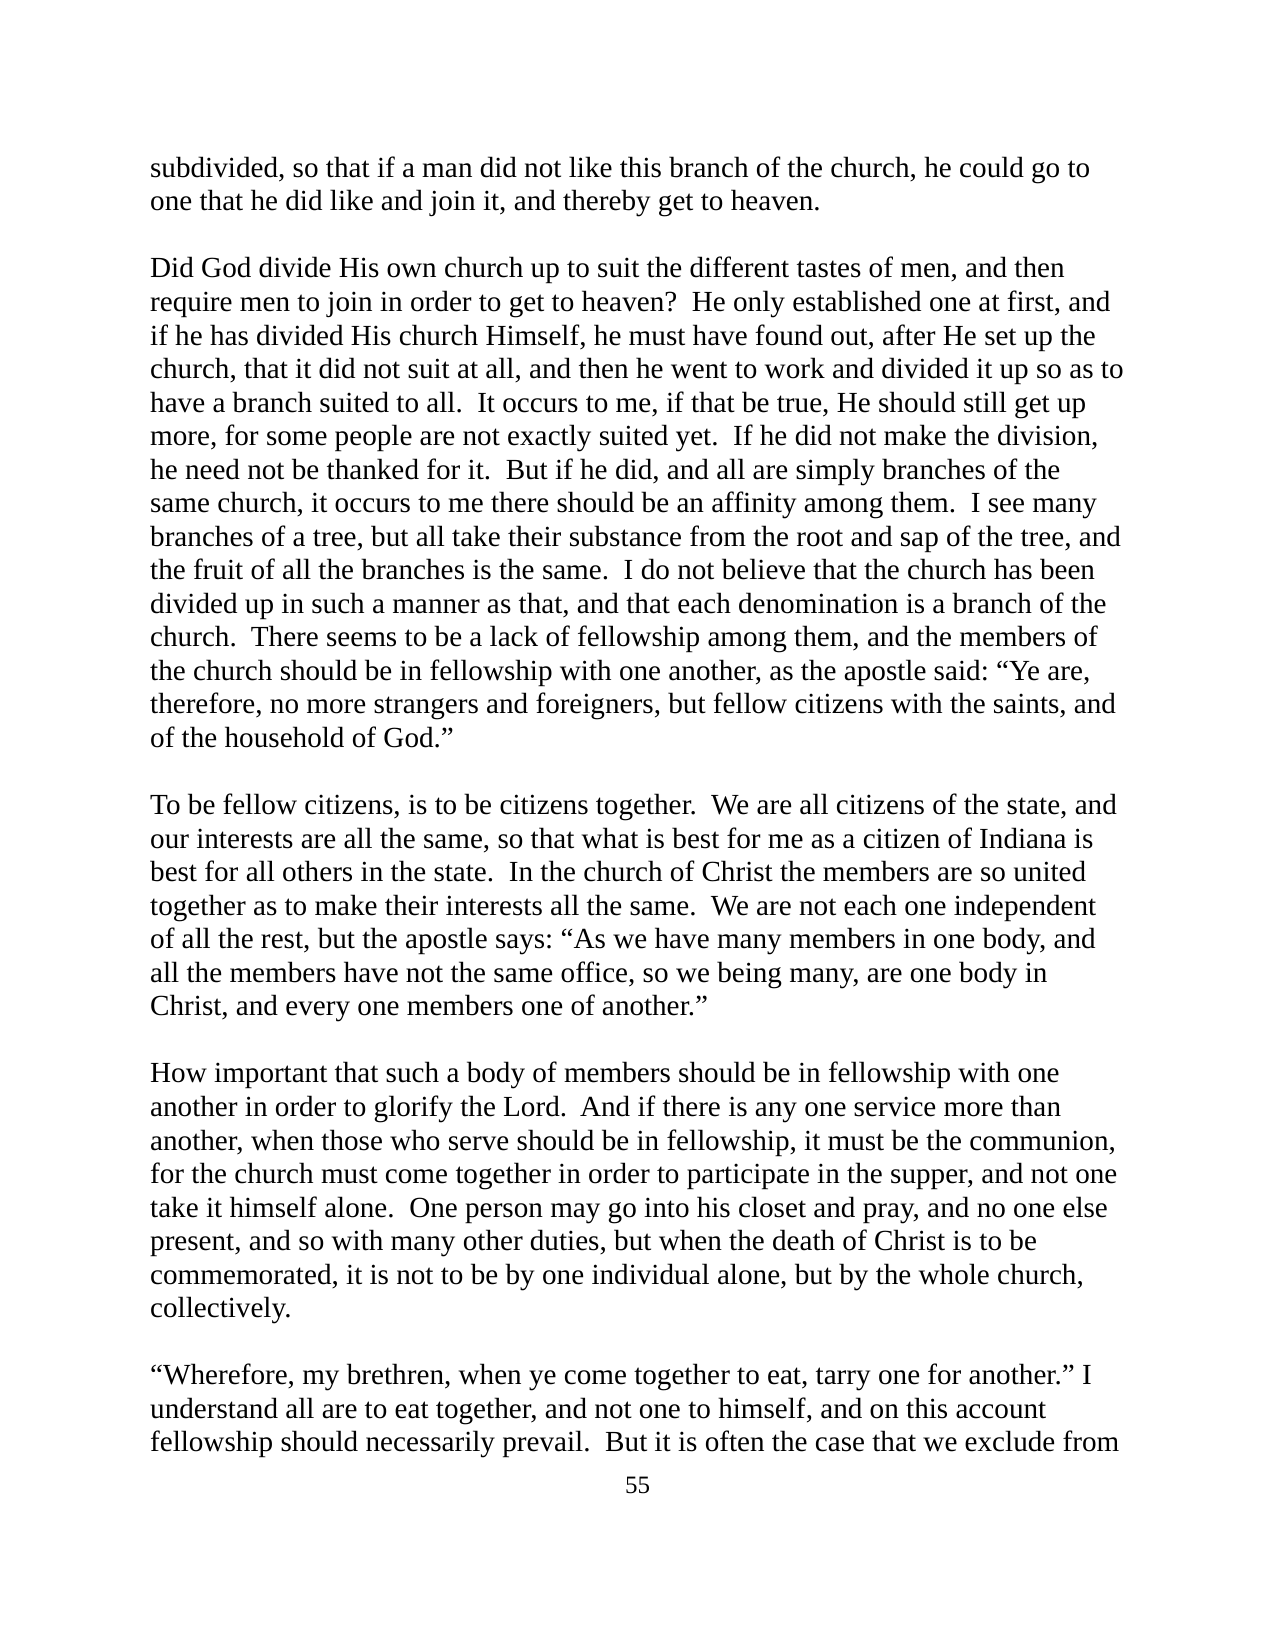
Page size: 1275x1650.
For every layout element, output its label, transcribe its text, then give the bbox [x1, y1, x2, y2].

text “Wherefore, my brethren, when ye come together to eat, tarry one for another.” I understand all are to eat together, and not one to himself, and on this account fellowship should necessarily prevail. But it is often the case that we exclude from [150, 1357, 1125, 1458]
text subdivided, so that if a man did not like this branch of the church, he could go to one that he did like and join it, and thereby get to heaven. [150, 150, 1125, 217]
text To be fellow citizens, is to be citizens together. We are all citizens of the state, and our interests are all the same, so that what is best for me as a citizen of Indiana is best for all others in the state. In the church of Christ the members are so united together as to make their interests all the same. We are not each one independent of all the rest, but the apostle says: “As we have many members in one body, and all the members have not the same office, so we being many, are one body in Christ, and every one members one of another.” [150, 787, 1125, 1022]
text How important that such a body of members should be in fellowship with one another in order to glorify the Lord. And if there is any one service more than another, when those who serve should be in fellowship, it must be the communion, for the church must come together in order to participate in the supper, and not one take it himself alone. One person may go into his closet and pray, and no one else present, and so with many other duties, but when the death of Christ is to be commemorated, it is not to be by one individual alone, but by the whole church, collectively. [150, 1056, 1125, 1324]
text Did God divide His own church up to suit the different tastes of men, and then require men to join in order to get to heaven? He only established one at first, and if he has divided His church Himself, he must have found out, after He set up the church, that it did not suit at all, and then he went to work and divided it up so as to have a branch suited to all. It occurs to me, if that be true, He should still get up more, for some people are not exactly suited yet. If he did not make the division, he need not be thanked for it. But if he did, and all are simply branches of the same church, it occurs to me there should be an affinity among them. I see many branches of a tree, but all take their substance from the root and sap of the tree, and the fruit of all the branches is the same. I do not believe that the church has been divided up in such a manner as that, and that each denomination is a branch of the church. There seems to be a lack of fellowship among them, and the members of the church should be in fellowship with one another, as the apostle said: “Ye are, therefore, no more strangers and foreigners, but fellow citizens with the saints, and of the household of God.” [150, 251, 1125, 754]
